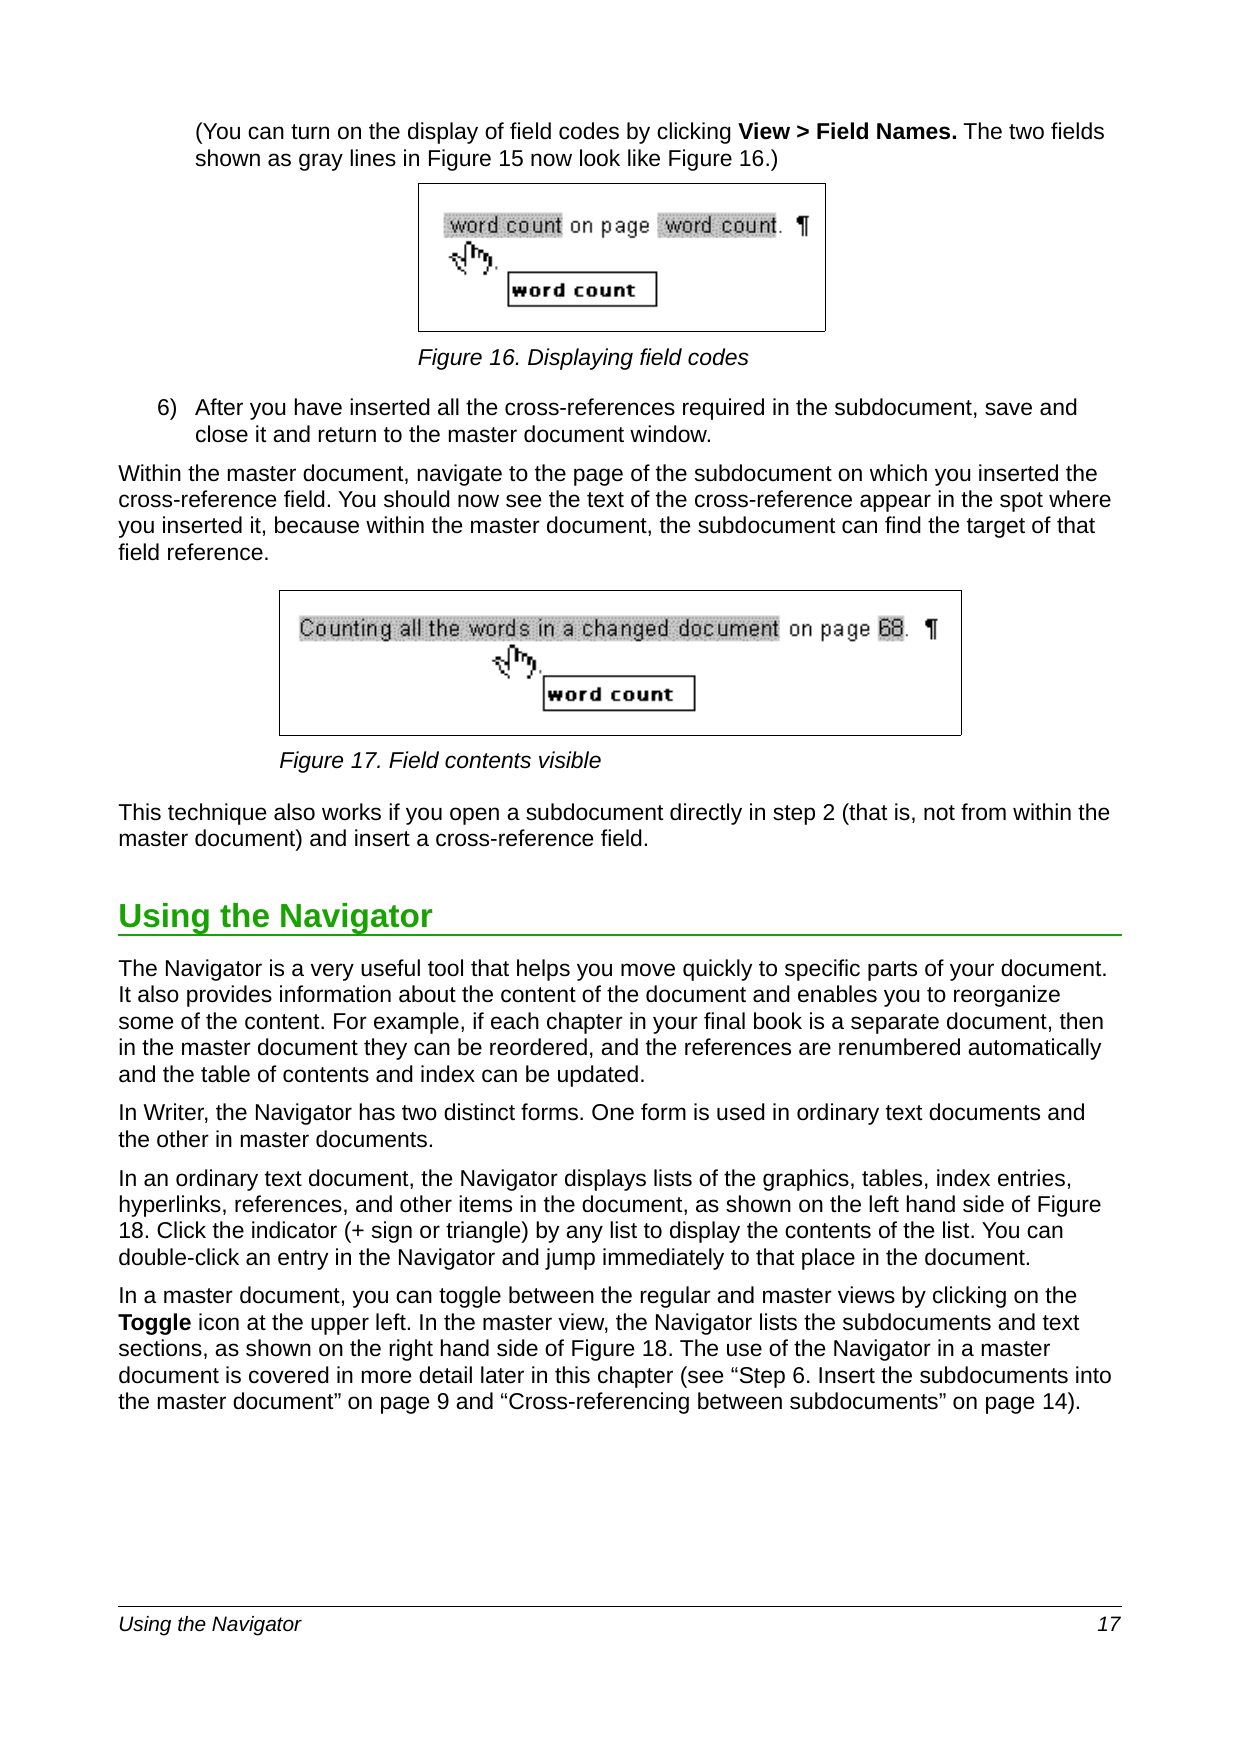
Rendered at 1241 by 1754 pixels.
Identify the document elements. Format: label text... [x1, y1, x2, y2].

list (You can turn on the display of field codes by clicking View > Field Names. The two fields shown as gray lines in Figure 15 now look like Figure 16.) [195, 118, 1122, 171]
text Figure 17. Field contents visible [279, 747, 961, 773]
text In a master document, you can toggle between the regular and master views by clicking on the Toggle icon at the upper left. In the master view, the Navigator lists the subdocuments and text sections, as shown on the right hand side of Figure 18. The use of the Navigator in a master document is covered in more detail later in this chapter (see “Step 6. Insert the subdocuments into the master document” on page 9 and “Cross-referencing between subdocuments” on page 14). [118, 1282, 1122, 1414]
picture [282, 592, 958, 732]
picture [420, 186, 823, 329]
subtitle Using the Navigator [118, 896, 1122, 934]
text The Navigator is a very useful tool that helps you move quickly to specific parts of your document. It also provides information about the content of the document and enables you to reorganize some of the content. For example, if each chapter in your final book is a separate document, then in the master document they can be reordered, and the references are renumbered automatically and the table of contents and index can be updated. [118, 955, 1122, 1087]
text Within the master document, navigate to the page of the subdocument on which you inserted the cross-reference field. You should now see the text of the cross-reference appear in the spot where you inserted it, because within the master document, the subdocument can find the target of that field reference. [118, 459, 1122, 565]
text Figure 16. Displaying field codes [418, 344, 823, 370]
text This technique also works if you open a subdocument directly in step 2 (that is, not from within the master document) and insert a cross-reference field. [118, 799, 1122, 851]
text In Writer, the Navigator has two distinct forms. One form is used in ordinary text documents and the other in master documents. [118, 1099, 1122, 1152]
text In an ordinary text document, the Navigator displays lists of the graphics, tables, index entries, hyperlinks, references, and other items in the document, as shown on the left hand side of Figure 18. Click the indicator (+ sign or triangle) by any list to display the contents of the list. You can double-click an entry in the Navigator and jump immediately to that place in the document. [118, 1164, 1122, 1270]
list After you have inserted all the cross-references required in the subdocument, save and close it and return to the master document window. [177, 394, 1122, 447]
